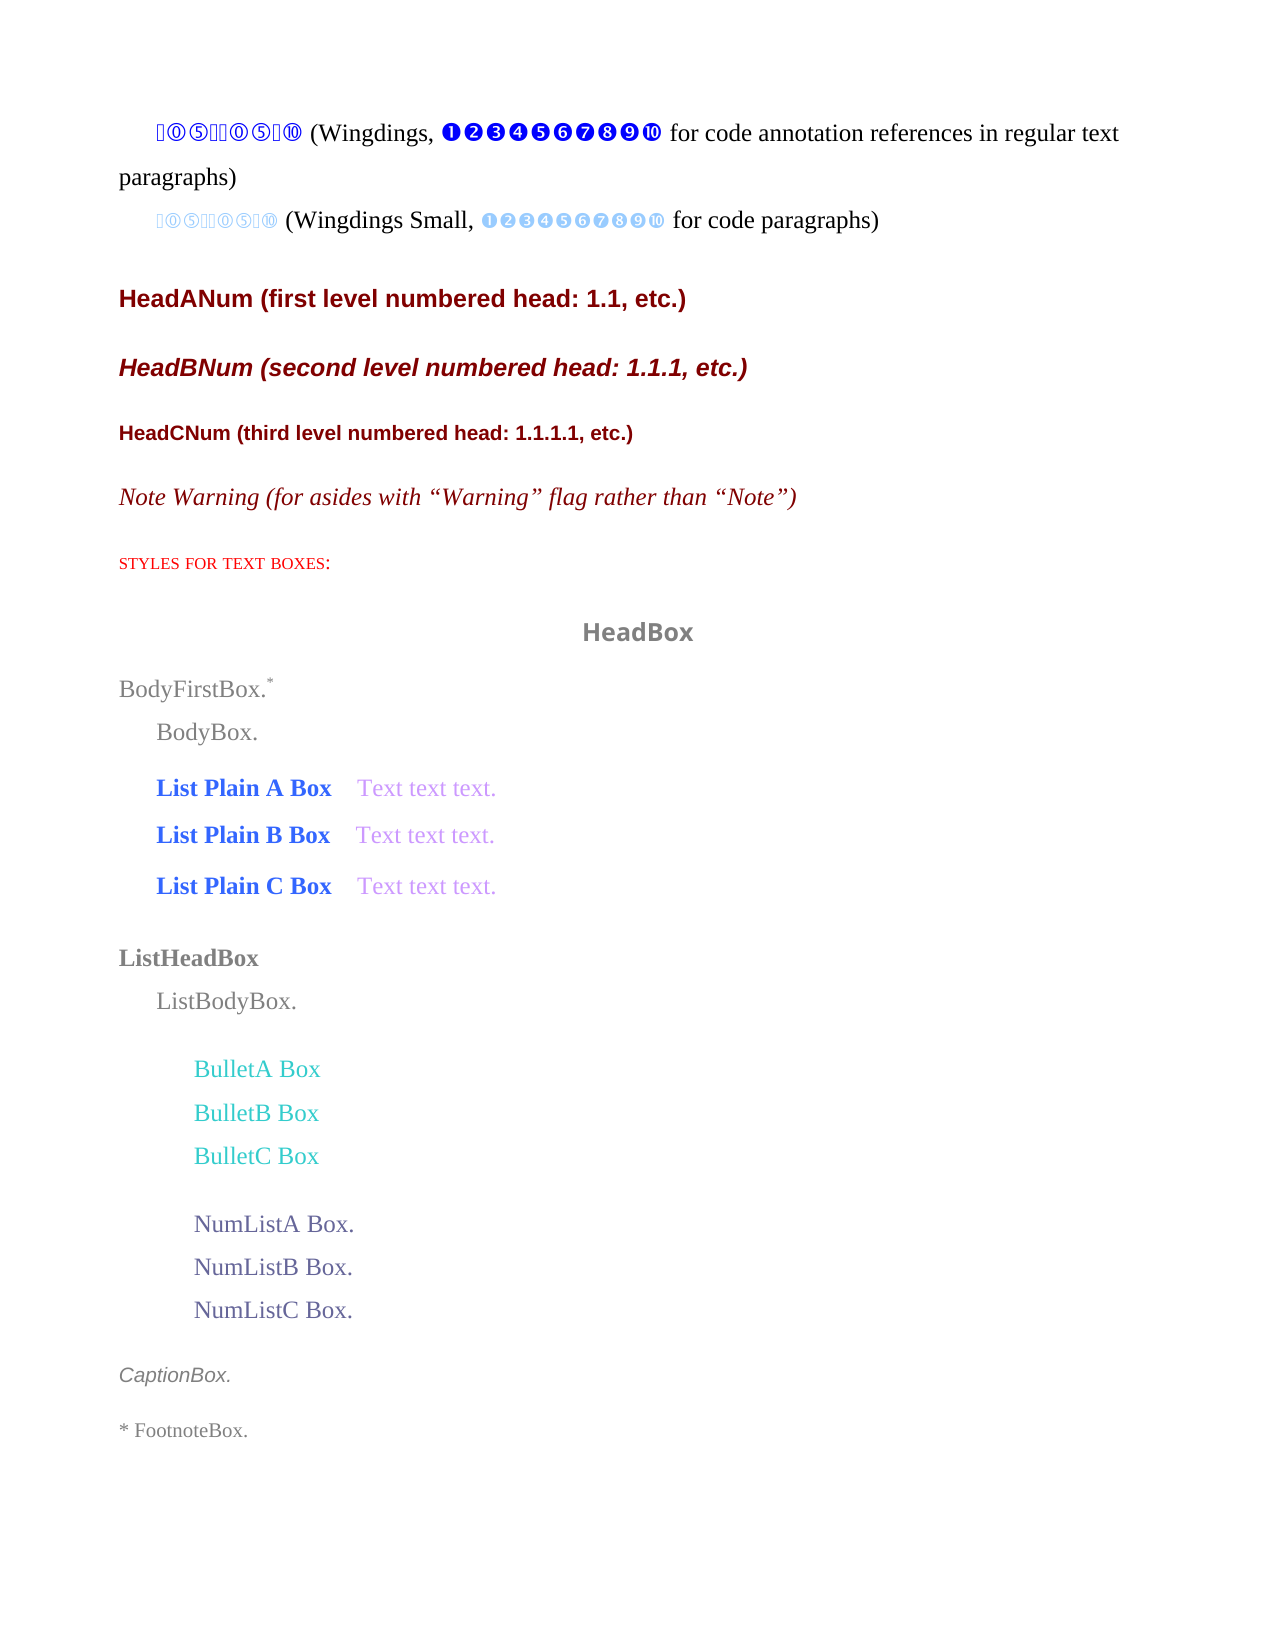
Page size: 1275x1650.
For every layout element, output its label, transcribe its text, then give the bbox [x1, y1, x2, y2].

list ListHeadBox [118, 943, 1156, 972]
list ListBodyBox. [156, 986, 1156, 1015]
text  (Wingdings Small,  for code paragraphs) [118, 205, 1156, 233]
text HeadCNum (third level numbered head: 1.1.1.1, etc.) [118, 421, 1156, 445]
list NumListA Box. [193, 1209, 1156, 1238]
text HeadBox [118, 615, 1156, 649]
text Note Warning (for asides with “Warning” flag rather than “Note”) [118, 482, 1156, 510]
list List Plain B Box Text text text. [156, 816, 1156, 850]
text HeadANum (first level numbered head: 1.1, etc.) [118, 284, 1156, 313]
text * FootnoteBox. [118, 1418, 1156, 1442]
text BulletB Box [193, 1098, 1156, 1126]
text BodyFirstBox.* [118, 674, 1156, 703]
text BulletC Box [193, 1141, 1156, 1169]
text  (Wingdings,  for code annotation references in regular text paragraphs) [118, 118, 1156, 190]
list NumListB Box. [193, 1252, 1156, 1281]
list List Plain A Box Text text text. [156, 773, 1156, 802]
text CaptionBox. [118, 1363, 1156, 1387]
text styles for text boxes: [118, 550, 1156, 574]
list NumListC Box. [193, 1295, 1156, 1324]
list List Plain C Box Text text text. [156, 867, 1156, 901]
text BulletA Box [193, 1054, 1156, 1083]
text HeadBNum (second level numbered head: 1.1.1, etc.) [118, 353, 1156, 381]
text BodyBox. [118, 717, 1156, 746]
